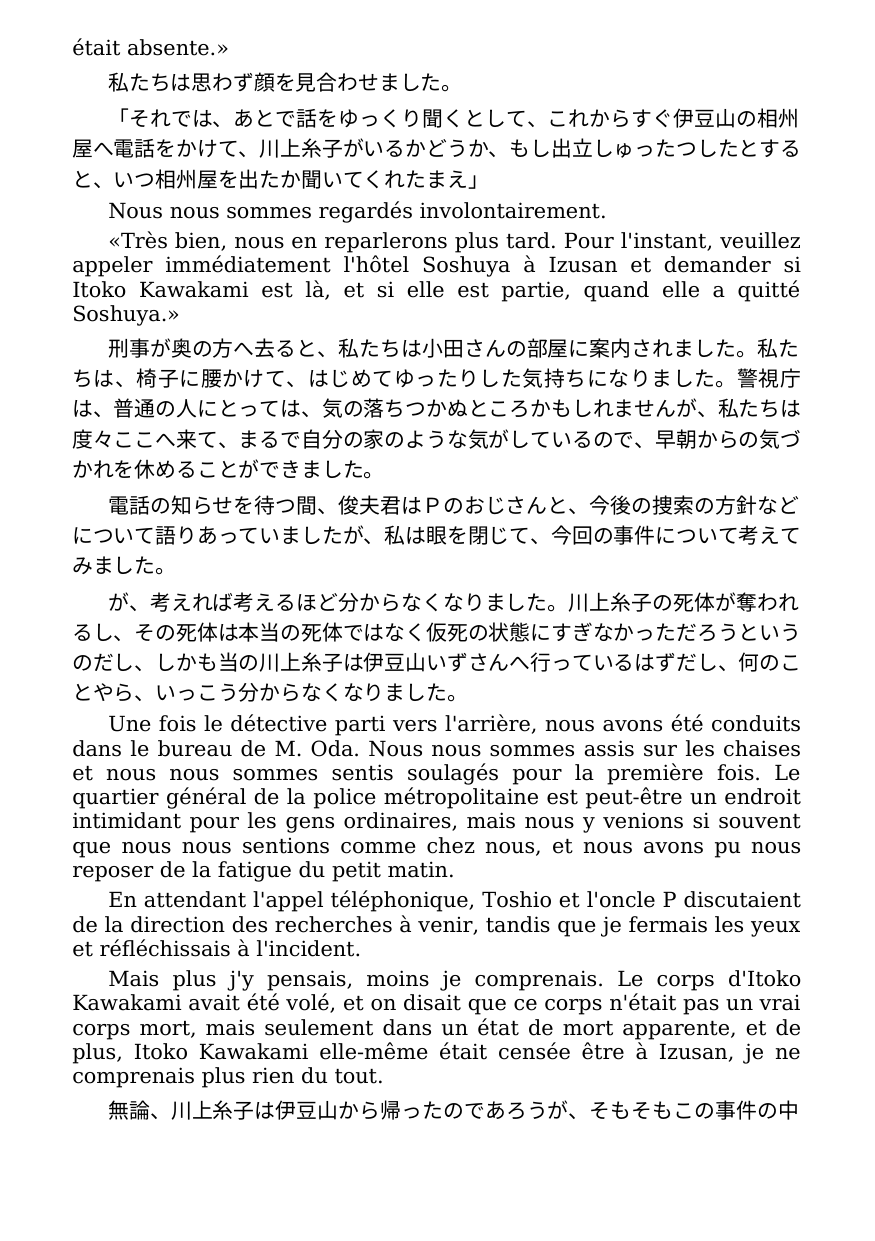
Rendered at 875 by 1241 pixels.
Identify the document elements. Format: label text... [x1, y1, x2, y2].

text Mais plus j'y pensais, moins je comprenais. Le corps d'Itoko Kawakami avait été volé, et on disait que ce corps n'était pas un vrai corps mort, mais seulement dans un état de mort apparente, et de plus, Itoko Kawakami elle-même était censée être à Izusan, je ne comprenais plus rien du tout. [72, 967, 802, 1088]
text «Très bien, nous en reparlerons plus tard. Pour l'instant, veuillez appeler immédiatement l'hôtel Soshuya à Izusan et demander si Itoko Kawakami est là, et si elle est partie, quand elle a quitté Soshuya.» [72, 229, 802, 326]
text 無論、川上糸子は伊豆山から帰ったのであろうが、そもそもこの事件の中 [72, 1094, 802, 1124]
text Nous nous sommes regardés involontairement. [72, 199, 802, 223]
text 「それでは、あとで話をゆっくり聞くとして、これからすぐ伊豆山の相州屋へ電話をかけて、川上糸子がいるかどうか、もし出立しゅったつしたとすると、いつ相州屋を出たか聞いてくれたまえ」 [72, 102, 802, 193]
text était absente.» [72, 36, 802, 60]
text 刑事が奥の方へ去ると、私たちは小田さんの部屋に案内されました。私たちは、椅子に腰かけて、はじめてゆったりした気持ちになりました。警視庁は、普通の人にとっては、気の落ちつかぬところかもしれませんが、私たちは度々ここへ来て、まるで自分の家のような気がしているので、早朝からの気づかれを休めることができました。 [72, 332, 802, 483]
text En attendant l'appel téléphonique, Toshio et l'oncle P discutaient de la direction des recherches à venir, tandis que je fermais les yeux et réfléchissais à l'incident. [72, 888, 802, 961]
text Une fois le détective parti vers l'arrière, nous avons été conduits dans le bureau de M. Oda. Nous nous sommes assis sur les chaises et nous nous sommes sentis soulagés pour la première fois. Le quartier général de la police métropolitaine est peut-être un endroit intimidant pour les gens ordinaires, mais nous y venions si souvent que nous nous sentions comme chez nous, et nous avons pu nous reposer de la fatigue du petit matin. [72, 712, 802, 882]
text が、考えれば考えるほど分からなくなりました。川上糸子の死体が奪われるし、その死体は本当の死体ではなく仮死の状態にすぎなかっただろうというのだし、しかも当の川上糸子は伊豆山いずさんへ行っているはずだし、何のことやら、いっこう分からなくなりました。 [72, 586, 802, 707]
text 私たちは思わず顔を見合わせました。 [72, 66, 802, 96]
text 電話の知らせを待つ間、俊夫君はＰのおじさんと、今後の捜索の方針などについて語りあっていましたが、私は眼を閉じて、今回の事件について考えてみました。 [72, 489, 802, 580]
